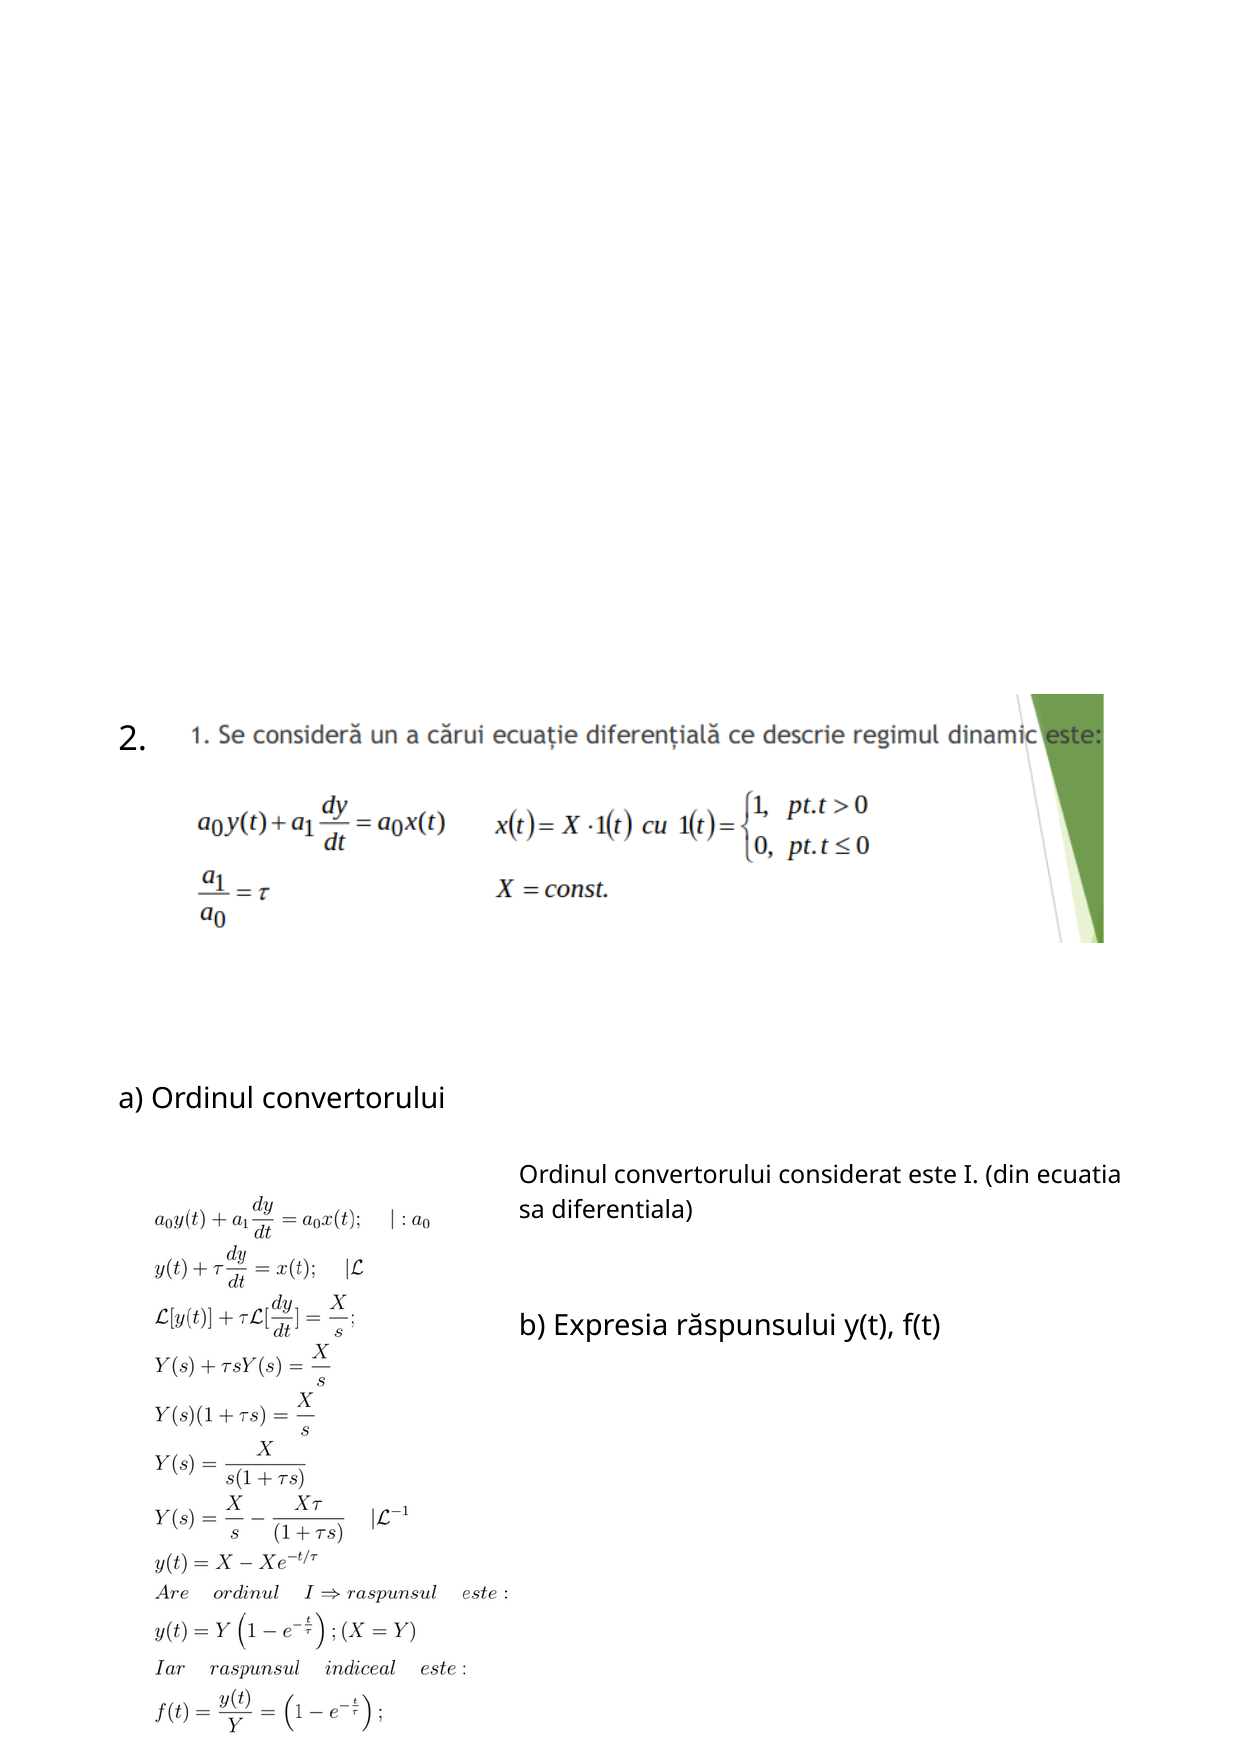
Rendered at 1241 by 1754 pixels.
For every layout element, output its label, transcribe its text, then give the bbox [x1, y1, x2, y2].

text Ordinul convertorului considerat este I. (din ecuatia sa diferentiala) [118, 1157, 1122, 1225]
text b) Expresia răspunsului y(t), f(t) [519, 1305, 1122, 1344]
picture [163, 694, 1104, 943]
text 2. [118, 713, 163, 760]
text a) Ordinul convertorului [118, 1078, 1122, 1117]
text [1104, 713, 1122, 760]
picture [133, 1176, 519, 1754]
